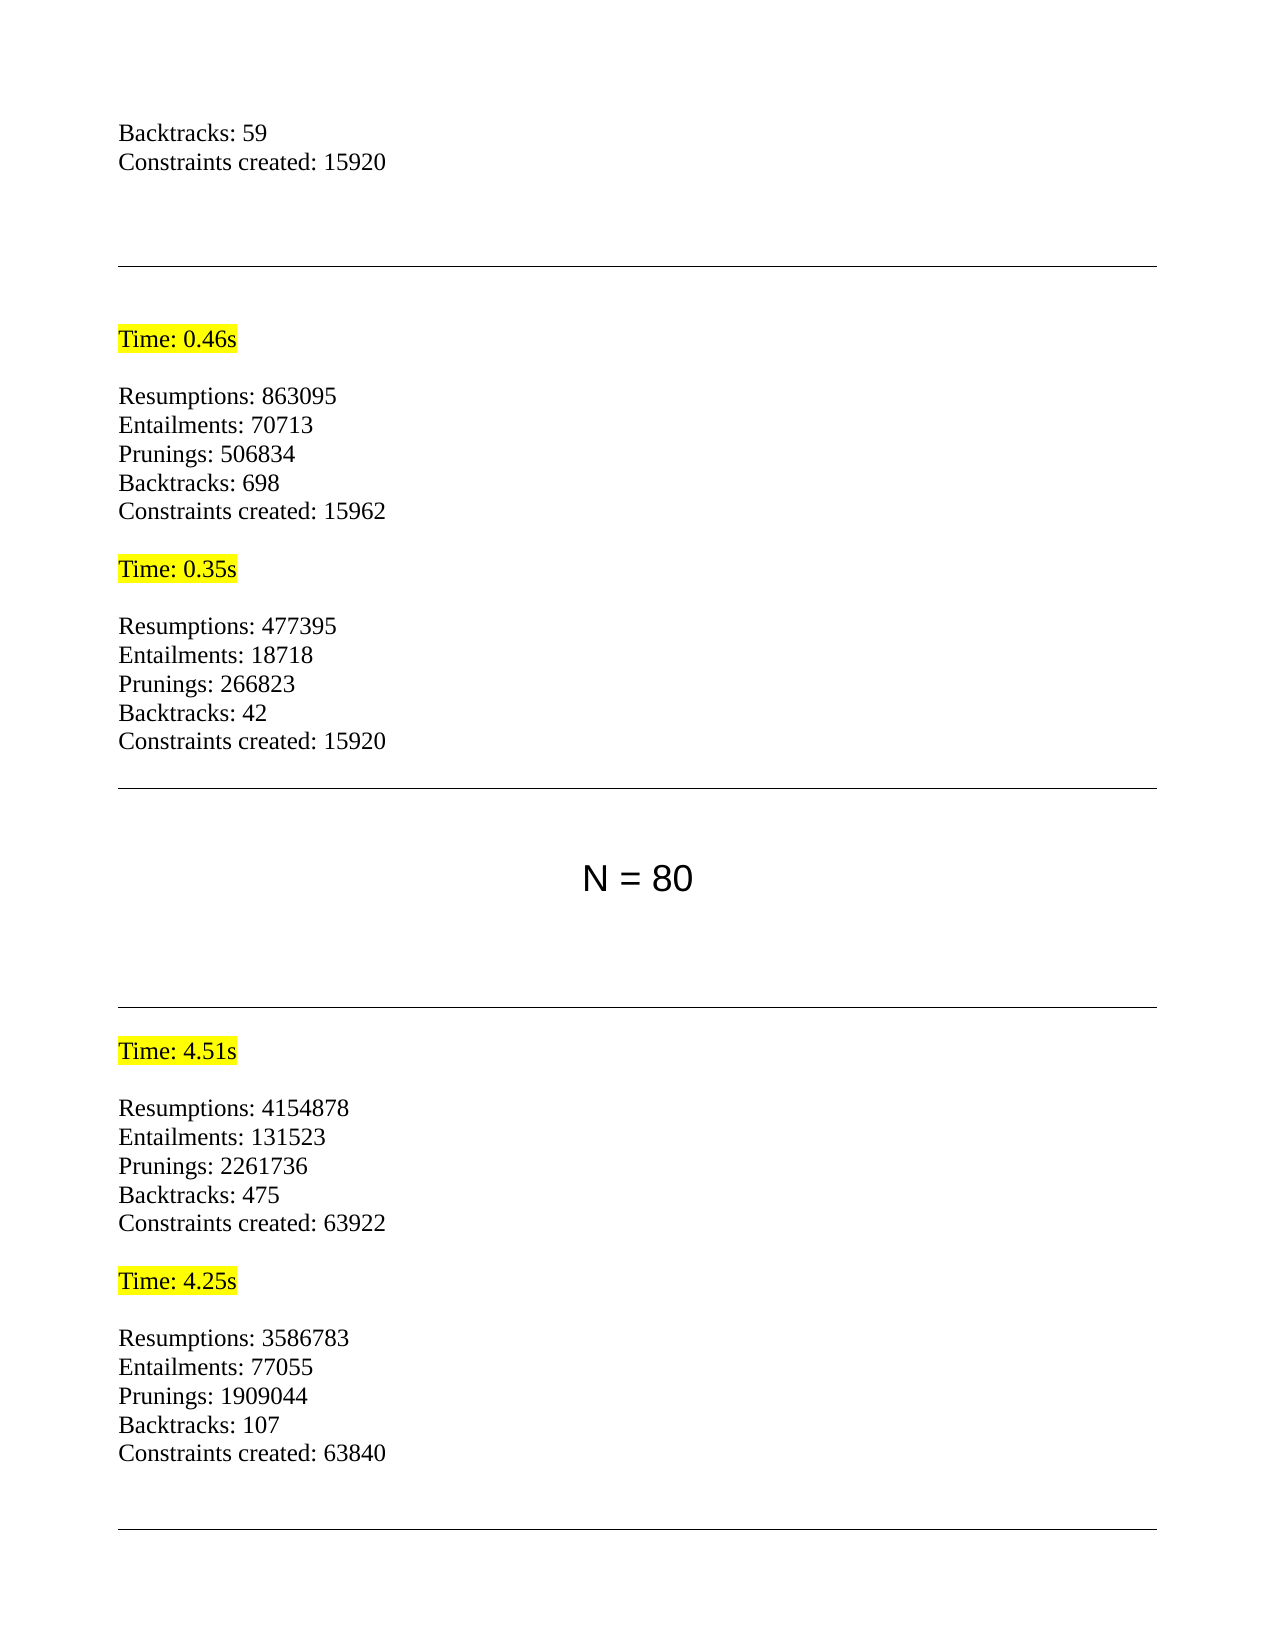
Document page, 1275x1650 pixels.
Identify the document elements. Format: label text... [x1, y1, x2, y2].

text Time: 4.25s [118, 1266, 1157, 1295]
text Entailments: 18718 [118, 640, 1157, 669]
text Backtracks: 42 [118, 698, 1157, 726]
text Backtracks: 107 [118, 1410, 1157, 1438]
text Resumptions: 477395 [118, 611, 1157, 640]
text Resumptions: 863095 [118, 381, 1157, 410]
text Backtracks: 475 [118, 1180, 1157, 1208]
text Constraints created: 63840 [118, 1438, 1157, 1467]
text Prunings: 1909044 [118, 1381, 1157, 1410]
text Constraints created: 15920 [118, 147, 1157, 176]
text Constraints created: 63922 [118, 1208, 1157, 1237]
text Time: 4.51s [118, 1036, 1157, 1065]
text Backtracks: 59 [118, 118, 1157, 147]
text Time: 0.35s [118, 554, 1157, 583]
text Backtracks: 698 [118, 468, 1157, 496]
text Resumptions: 4154878 [118, 1093, 1157, 1122]
text Time: 0.46s [118, 324, 1157, 353]
subtitle N = 80 [118, 856, 1157, 899]
text Prunings: 2261736 [118, 1151, 1157, 1180]
text Constraints created: 15962 [118, 496, 1157, 525]
text Constraints created: 15920 [118, 726, 1157, 755]
text Entailments: 70713 [118, 410, 1157, 439]
text Entailments: 77055 [118, 1352, 1157, 1381]
text Entailments: 131523 [118, 1122, 1157, 1151]
text Resumptions: 3586783 [118, 1323, 1157, 1352]
text Prunings: 266823 [118, 669, 1157, 698]
text Prunings: 506834 [118, 439, 1157, 468]
